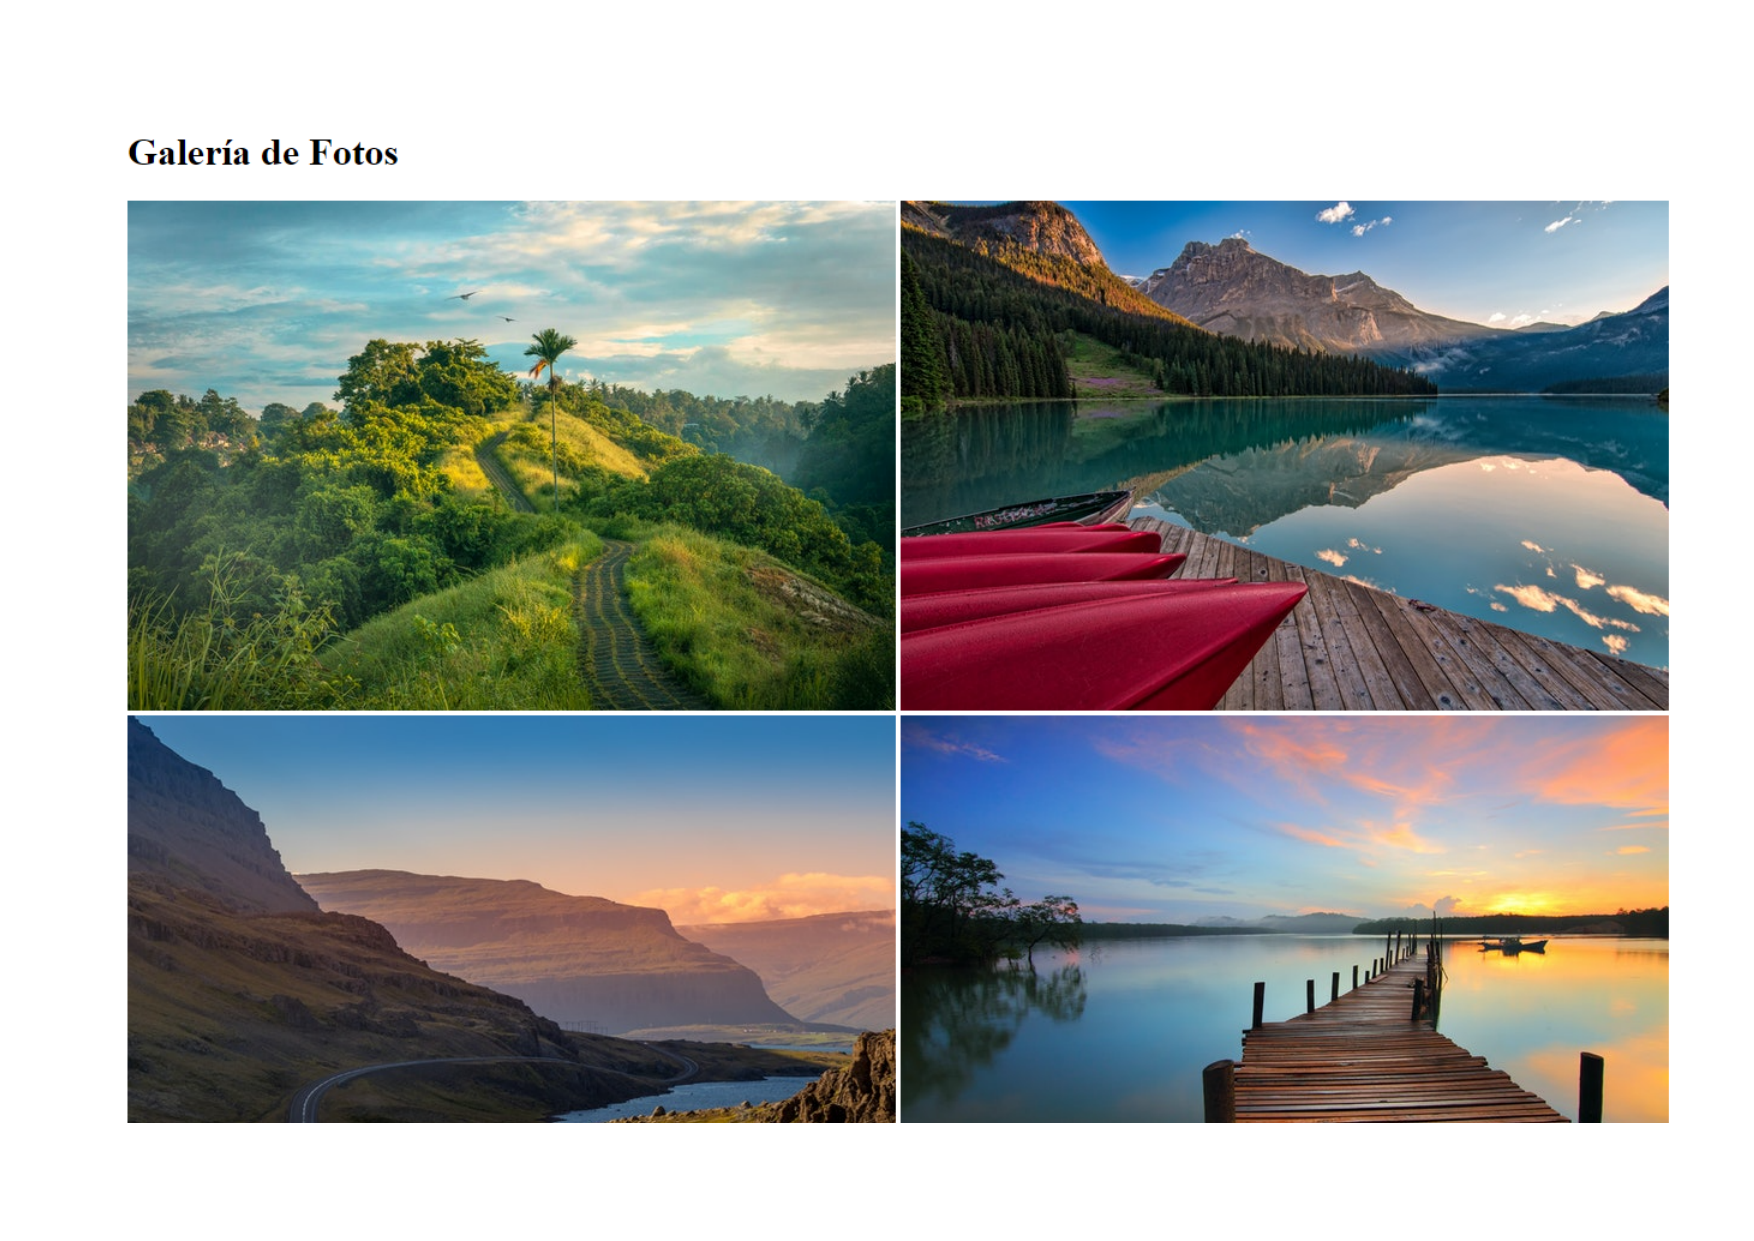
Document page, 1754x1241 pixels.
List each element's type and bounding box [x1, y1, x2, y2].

picture [118, 118, 1681, 1123]
